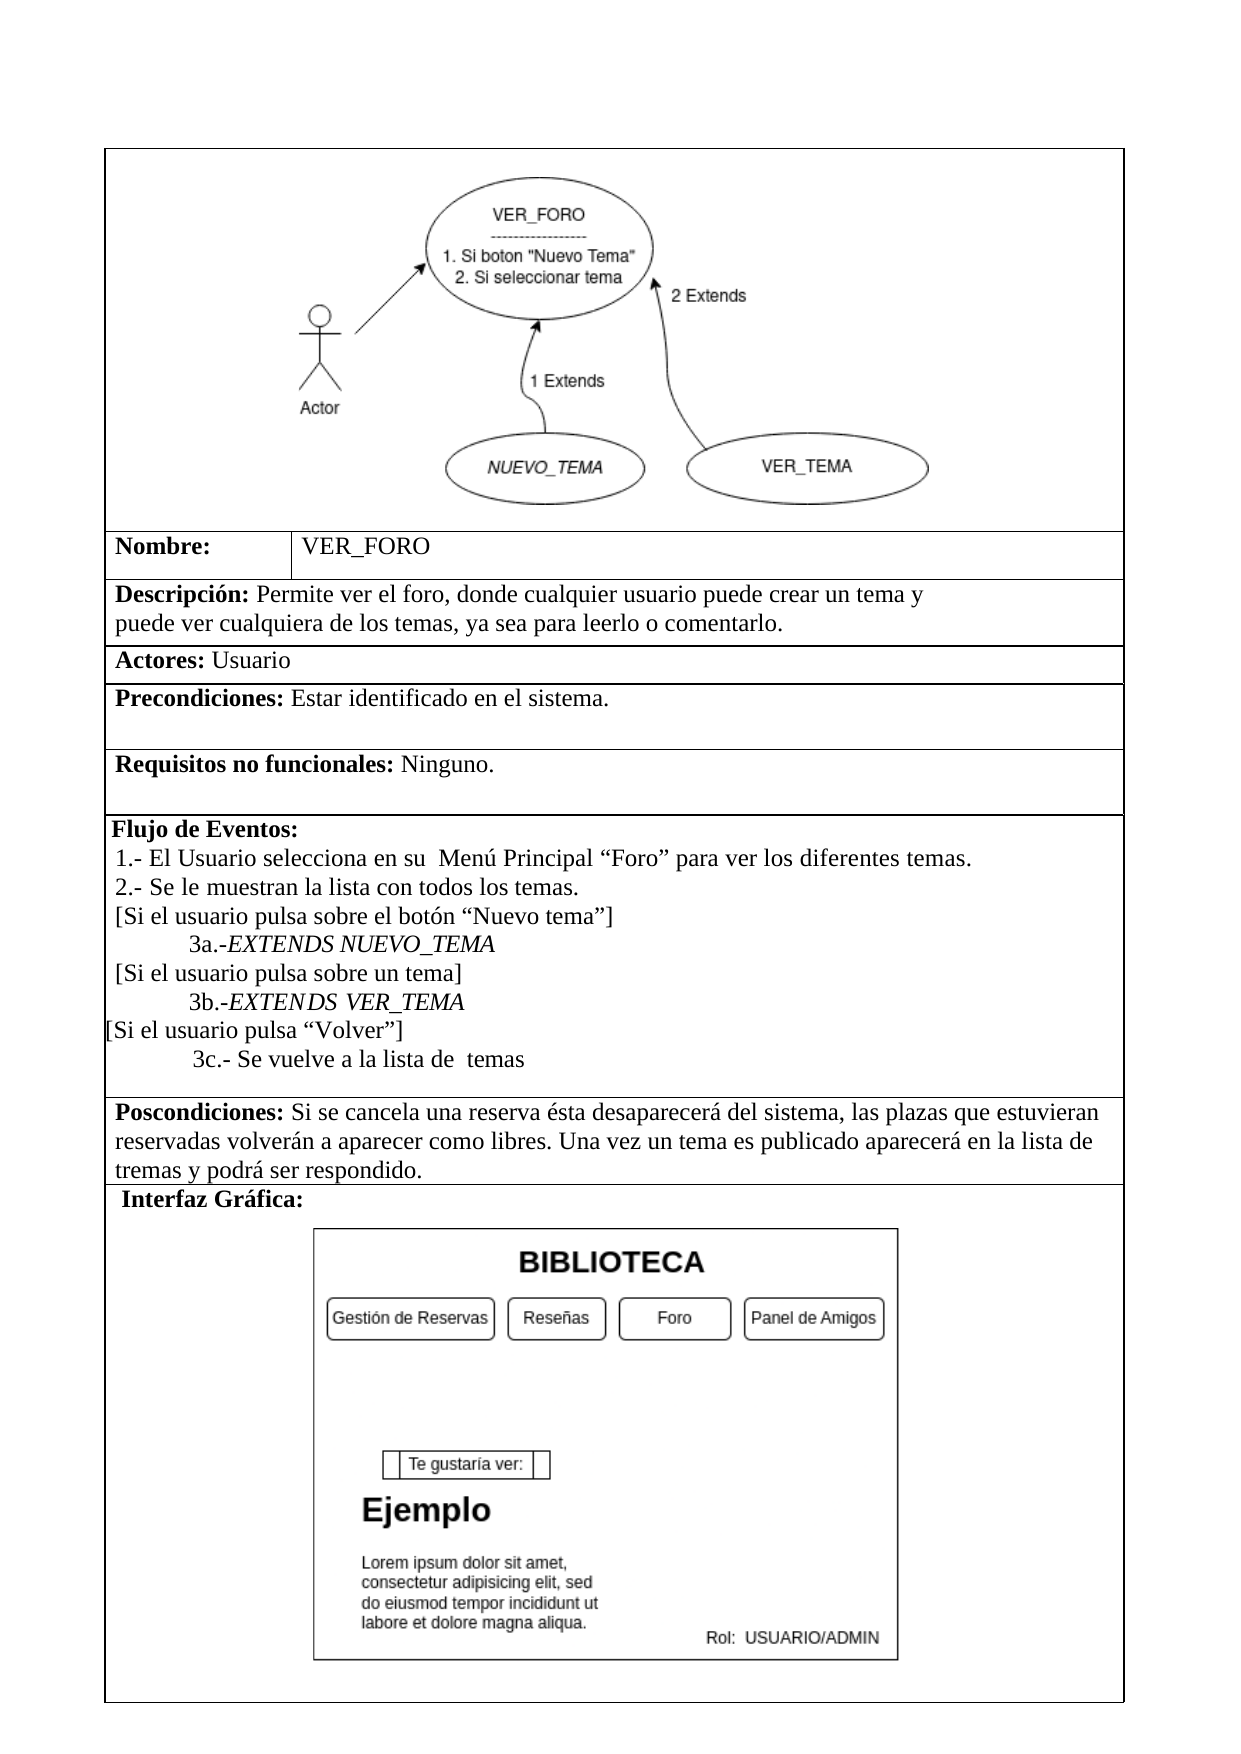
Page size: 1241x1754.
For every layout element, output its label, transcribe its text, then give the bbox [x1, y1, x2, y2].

table_cell Interfaz Gráfica: [106, 1185, 1123, 1702]
table_cell Nombre: [106, 532, 291, 579]
table_header [106, 149, 1123, 531]
table_cell Precondiciones: Estar identificado en el sistema. [106, 685, 1123, 749]
picture [298, 177, 929, 505]
table_cell Flujo de Eventos: 1.- El Usuario selecciona en su Menú Principal “Foro” para ver los diferentes temas. 2.- Se le muestran la lista con todos los temas. [Si el usuario pulsa sobre el botón “Nuevo tema”] 3a.-EXTENDS NUEVO_TEMA [Si el usuario pulsa sobre un tema] 3b.-E X T E N D S VER_TEMA [Si el usuario pulsa “Volver”] 3c.- Se vuelve a la lista de temas [106, 816, 1123, 1097]
table_cell VER_FORO [292, 532, 1123, 579]
table_cell Descripción: Permite ver el foro, donde cualquier usuario puede crear un tema y puede ver cualquiera de los temas, ya sea para leerlo o comentarlo. [106, 580, 1123, 645]
table_cell Actores: Usuario [106, 647, 1123, 683]
table_cell Poscondiciones: Si se cancela una reserva ésta desaparecerá del sistema, las plazas que estuvieran reservadas volverán a aparecer como libres. Una vez un tema es publicado aparecerá en la lista de tremas y podrá ser respondido. [106, 1098, 1123, 1183]
picture [313, 1228, 900, 1662]
table_cell Requisitos no funcionales: Ninguno. [106, 750, 1123, 814]
